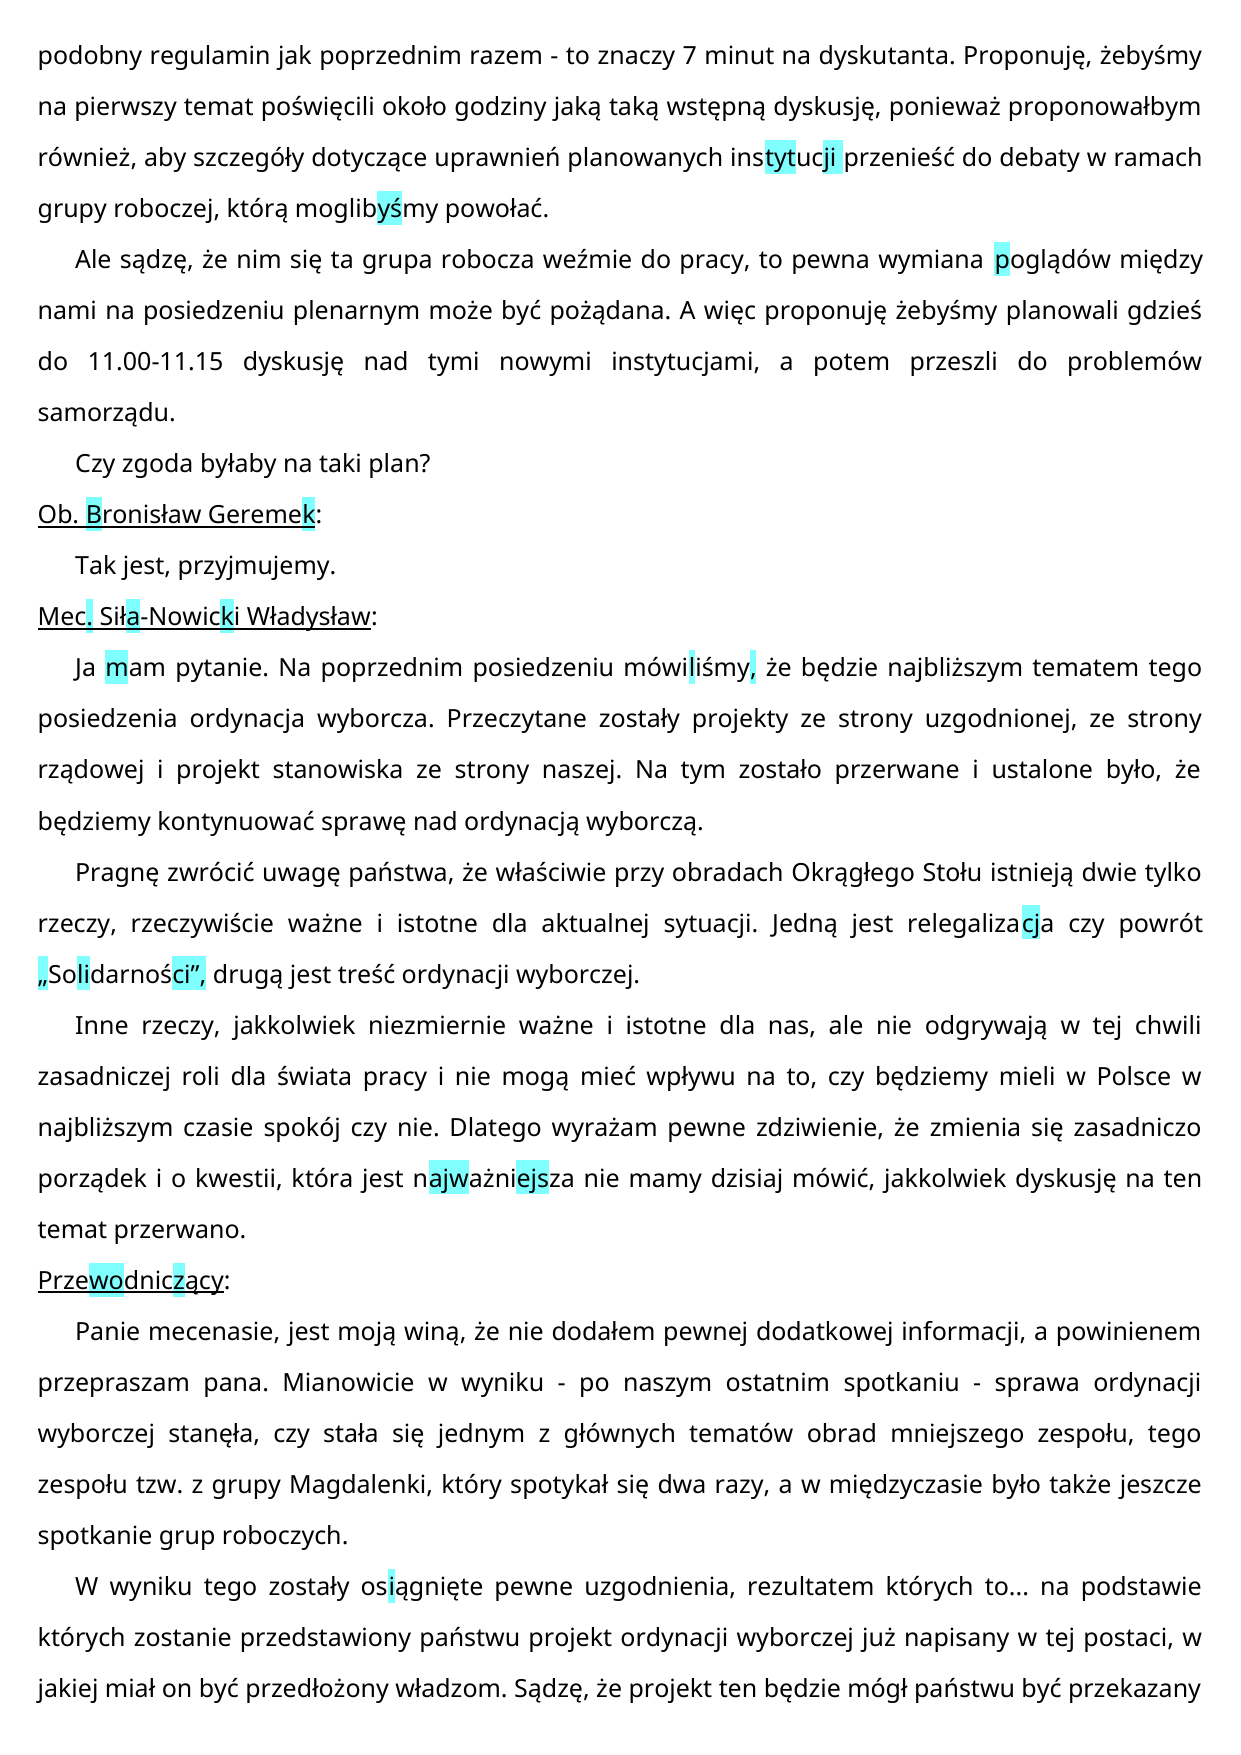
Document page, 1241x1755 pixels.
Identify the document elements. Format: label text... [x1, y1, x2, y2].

text Ja mam pytanie. Na poprzednim posiedzeniu mówiliśmy, że będzie najbliższym tematem tego posiedzenia ordynacja wyborcza. Przeczytane zostały projekty ze strony uzgodnionej, ze strony rządowej i projekt stanowiska ze strony naszej. Na tym zostało przerwane i ustalone było, że będziemy kontynuować sprawę nad ordynacją wyborczą. [37, 650, 1203, 837]
text Ale sądzę, że nim się ta grupa robocza weźmie do pracy, to pewna wymiana poglądów między nami na posiedzeniu plenarnym może być pożądana. A więc proponuję żebyśmy planowali gdzieś do 11.00-11.15 dyskusję nad tymi nowymi instytucjami, a potem przeszli do problemów samorządu. [37, 242, 1203, 429]
text Inne rzeczy, jakkolwiek niezmiernie ważne i istotne dla nas, ale nie odgrywają w tej chwili zasadniczej roli dla świata pracy i nie mogą mieć wpływu na to, czy będziemy mieli w Polsce w najbliższym czasie spokój czy nie. Dlatego wyrażam pewne zdziwienie, że zmienia się zasadniczo porządek i o kwestii, która jest najważniejsza nie mamy dzisiaj mówić, jakkolwiek dyskusję na ten temat przerwano. [37, 1007, 1203, 1246]
text Tak jest, przyjmujemy. [37, 548, 1203, 582]
text Panie mecenasie, jest moją winą, że nie dodałem pewnej dodatkowej informacji, a powinienem przepraszam pana. Mianowicie w wyniku - po naszym ostatnim spotkaniu - sprawa ordynacji wyborczej stanęła, czy stała się jednym z głównych tematów obrad mniejszego zespołu, tego zespołu tzw. z grupy Magdalenki, który spotykał się dwa razy, a w międzyczasie było także jeszcze spotkanie grup roboczych. [37, 1313, 1203, 1552]
text Pragnę zwrócić uwagę państwa, że właściwie przy obradach Okrągłego Stołu istnieją dwie tylko rzeczy, rzeczywiście ważne i istotne dla aktualnej sytuacji. Jedną jest relegalizacja czy powrót „Solidarności”, drugą jest treść ordynacji wyborczej. [37, 854, 1203, 990]
text Mec. Siła-Nowicki Władysław: [37, 599, 1203, 633]
text Ob. Bronisław Geremek: [37, 497, 1203, 531]
text Czy zgoda byłaby na taki plan? [37, 446, 1203, 480]
text W wyniku tego zostały osiągnięte pewne uzgodnienia, rezultatem których to... na podstawie których zostanie przedstawiony państwu projekt ordynacji wyborczej już napisany w tej postaci, w jakiej miał on być przedłożony władzom. Sądzę, że projekt ten będzie mógł państwu być przekazany [37, 1569, 1203, 1705]
text podobny regulamin jak poprzednim razem - to znaczy 7 minut na dyskutanta. Proponuję, żebyśmy na pierwszy temat poświęcili około godziny jaką taką wstępną dyskusję, ponieważ proponowałbym również, aby szczegóły dotyczące uprawnień planowanych instytucji przenieść do debaty w ramach grupy roboczej, którą moglibyśmy powołać. [37, 37, 1203, 225]
text Przewodniczący: [37, 1262, 1203, 1297]
